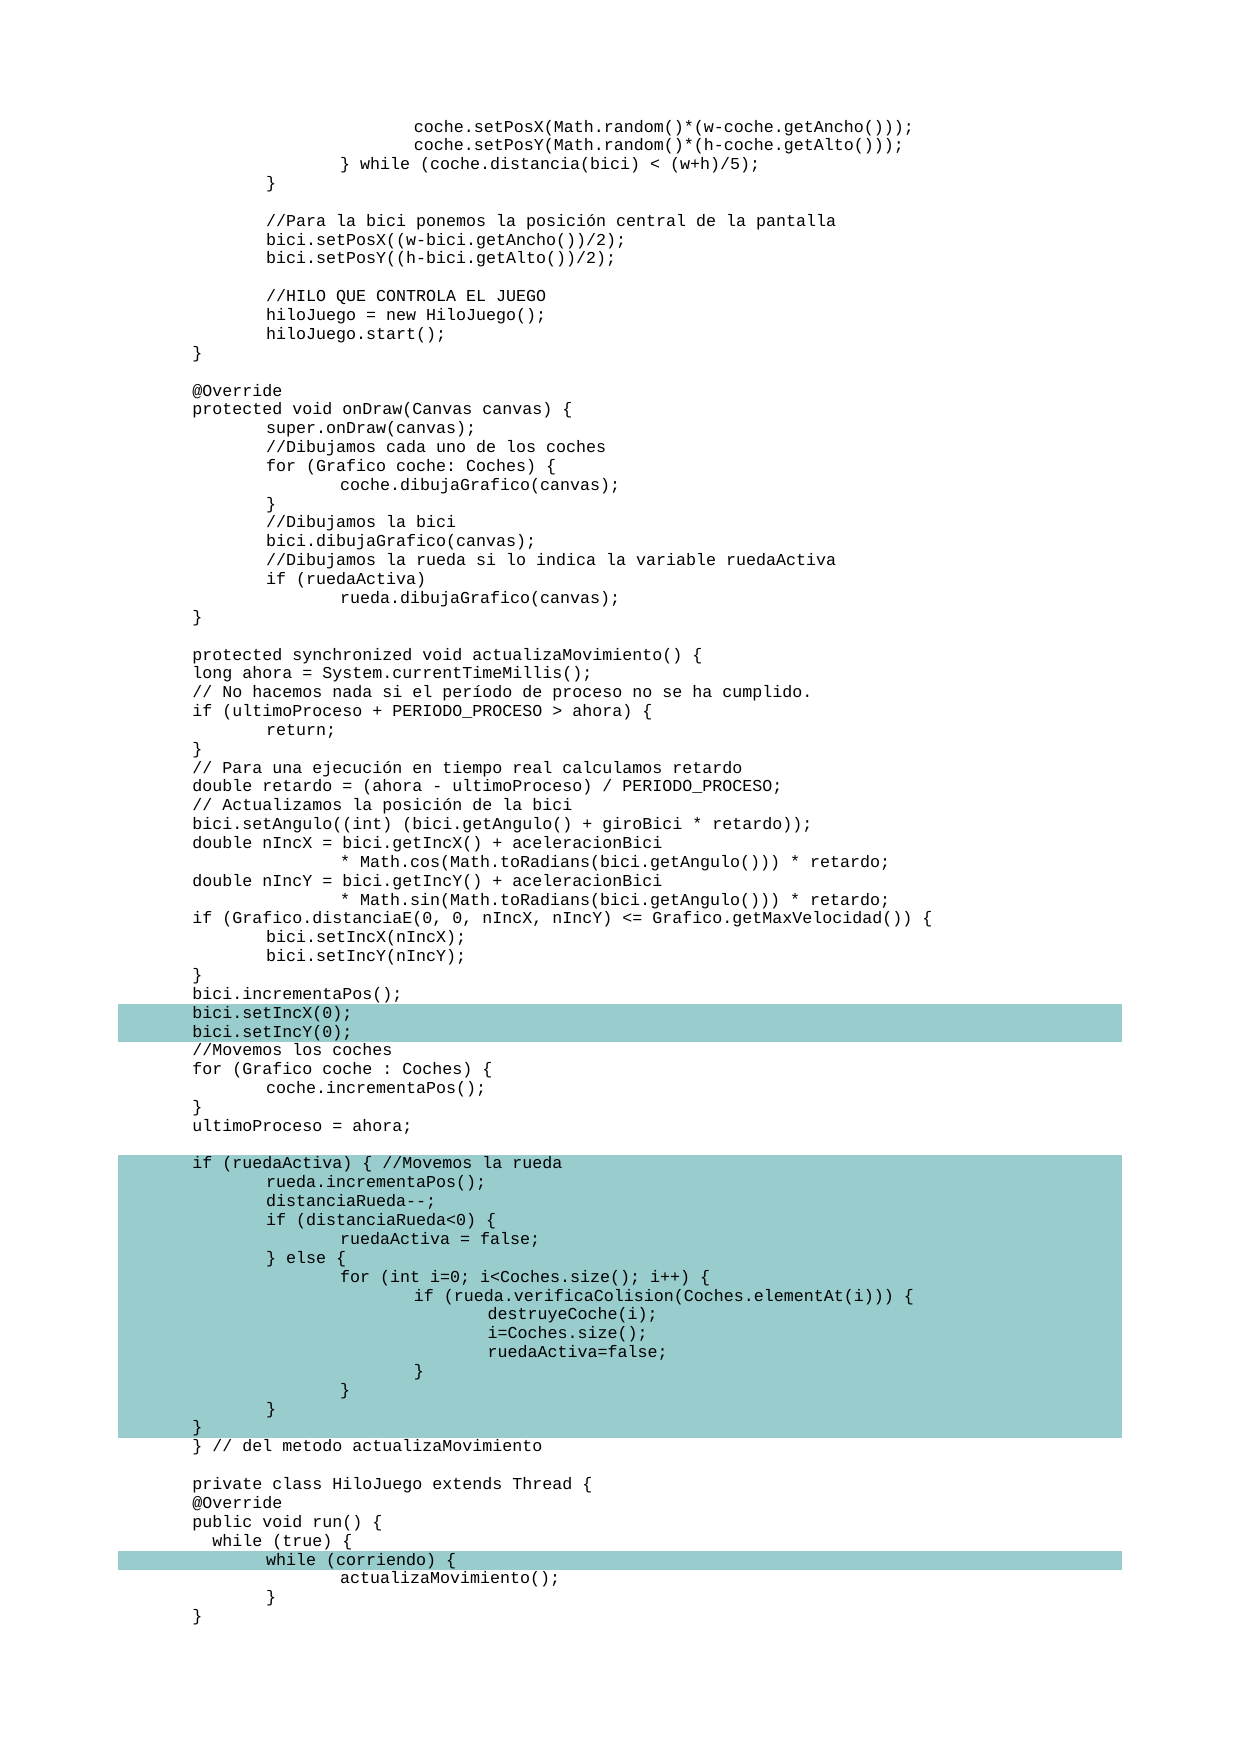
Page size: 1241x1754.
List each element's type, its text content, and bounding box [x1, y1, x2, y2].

text for (int i=0; i<Coches.size(); i++) { [118, 1268, 1122, 1287]
text //Movemos los coches [118, 1042, 1122, 1061]
text distanciaRueda--; [118, 1193, 1122, 1212]
text if (Grafico.distanciaE(0, 0, nIncX, nIncY) <= Grafico.getMaxVelocidad()) { [118, 910, 1122, 929]
text for (Grafico coche: Coches) { [118, 457, 1122, 476]
text actualizaMovimiento(); [118, 1570, 1122, 1589]
text } [118, 495, 1122, 514]
text } // del metodo actualizaMovimiento [118, 1438, 1122, 1457]
text return; [118, 721, 1122, 740]
text @Override [118, 1494, 1122, 1513]
text ultimoProceso = ahora; [118, 1117, 1122, 1136]
text bici.setAngulo((int) (bici.getAngulo() + giroBici * retardo)); [118, 816, 1122, 834]
text } [118, 608, 1122, 627]
text bici.setPosY((h-bici.getAlto())/2); [118, 250, 1122, 269]
text i=Coches.size(); [118, 1325, 1122, 1344]
text @Override [118, 382, 1122, 401]
text // Para una ejecución en tiempo real calculamos retardo [118, 759, 1122, 778]
text private class HiloJuego extends Thread { [118, 1476, 1122, 1494]
text * Math.cos(Math.toRadians(bici.getAngulo())) * retardo; [118, 853, 1122, 872]
text protected synchronized void actualizaMovimiento() { [118, 646, 1122, 665]
text coche.dibujaGrafico(canvas); [118, 476, 1122, 495]
text if (distanciaRueda<0) { [118, 1212, 1122, 1231]
text } [118, 967, 1122, 985]
text //HILO QUE CONTROLA EL JUEGO [118, 288, 1122, 307]
text } [118, 1098, 1122, 1117]
text //Dibujamos cada uno de los coches [118, 439, 1122, 457]
text for (Grafico coche : Coches) { [118, 1061, 1122, 1080]
text if (rueda.verificaColision(Coches.elementAt(i))) { [118, 1287, 1122, 1306]
text bici.setIncX(nIncX); [118, 929, 1122, 948]
text if (ruedaActiva) [118, 571, 1122, 589]
text * Math.sin(Math.toRadians(bici.getAngulo())) * retardo; [118, 891, 1122, 910]
text } [118, 740, 1122, 759]
text double nIncX = bici.getIncX() + aceleracionBici [118, 834, 1122, 853]
text bici.dibujaGrafico(canvas); [118, 533, 1122, 552]
text protected void onDraw(Canvas canvas) { [118, 401, 1122, 420]
text // No hacemos nada si el período de proceso no se ha cumplido. [118, 684, 1122, 703]
text coche.incrementaPos(); [118, 1080, 1122, 1098]
text bici.setIncX(0); [118, 1004, 1122, 1023]
text } while (coche.distancia(bici) < (w+h)/5); [118, 156, 1122, 175]
text } [118, 1608, 1122, 1626]
text //Para la bici ponemos la posición central de la pantalla [118, 212, 1122, 231]
text ruedaActiva=false; [118, 1344, 1122, 1362]
text while (true) { [118, 1532, 1122, 1551]
text double nIncY = bici.getIncY() + aceleracionBici [118, 872, 1122, 891]
text } [118, 1362, 1122, 1381]
text coche.setPosY(Math.random()*(h-coche.getAlto())); [118, 137, 1122, 156]
text coche.setPosX(Math.random()*(w-coche.getAncho())); [118, 118, 1122, 137]
text public void run() { [118, 1513, 1122, 1532]
text bici.setIncY(0); [118, 1023, 1122, 1042]
text rueda.dibujaGrafico(canvas); [118, 589, 1122, 608]
text while (corriendo) { [118, 1551, 1122, 1570]
text } [118, 1419, 1122, 1438]
text ruedaActiva = false; [118, 1231, 1122, 1249]
text hiloJuego = new HiloJuego(); [118, 307, 1122, 326]
text bici.incrementaPos(); [118, 985, 1122, 1004]
text destruyeCoche(i); [118, 1306, 1122, 1325]
text if (ruedaActiva) { //Movemos la rueda [118, 1155, 1122, 1174]
text } [118, 175, 1122, 193]
text } [118, 1381, 1122, 1400]
text //Dibujamos la rueda si lo indica la variable ruedaActiva [118, 552, 1122, 571]
text rueda.incrementaPos(); [118, 1174, 1122, 1193]
text double retardo = (ahora - ultimoProceso) / PERIODO_PROCESO; [118, 778, 1122, 797]
text } [118, 344, 1122, 363]
text bici.setPosX((w-bici.getAncho())/2); [118, 231, 1122, 250]
text super.onDraw(canvas); [118, 420, 1122, 439]
text // Actualizamos la posición de la bici [118, 797, 1122, 816]
text hiloJuego.start(); [118, 326, 1122, 344]
text //Dibujamos la bici [118, 514, 1122, 533]
text if (ultimoProceso + PERIODO_PROCESO > ahora) { [118, 703, 1122, 721]
text } [118, 1589, 1122, 1608]
text long ahora = System.currentTimeMillis(); [118, 665, 1122, 684]
text } else { [118, 1249, 1122, 1268]
text } [118, 1400, 1122, 1419]
text bici.setIncY(nIncY); [118, 948, 1122, 967]
